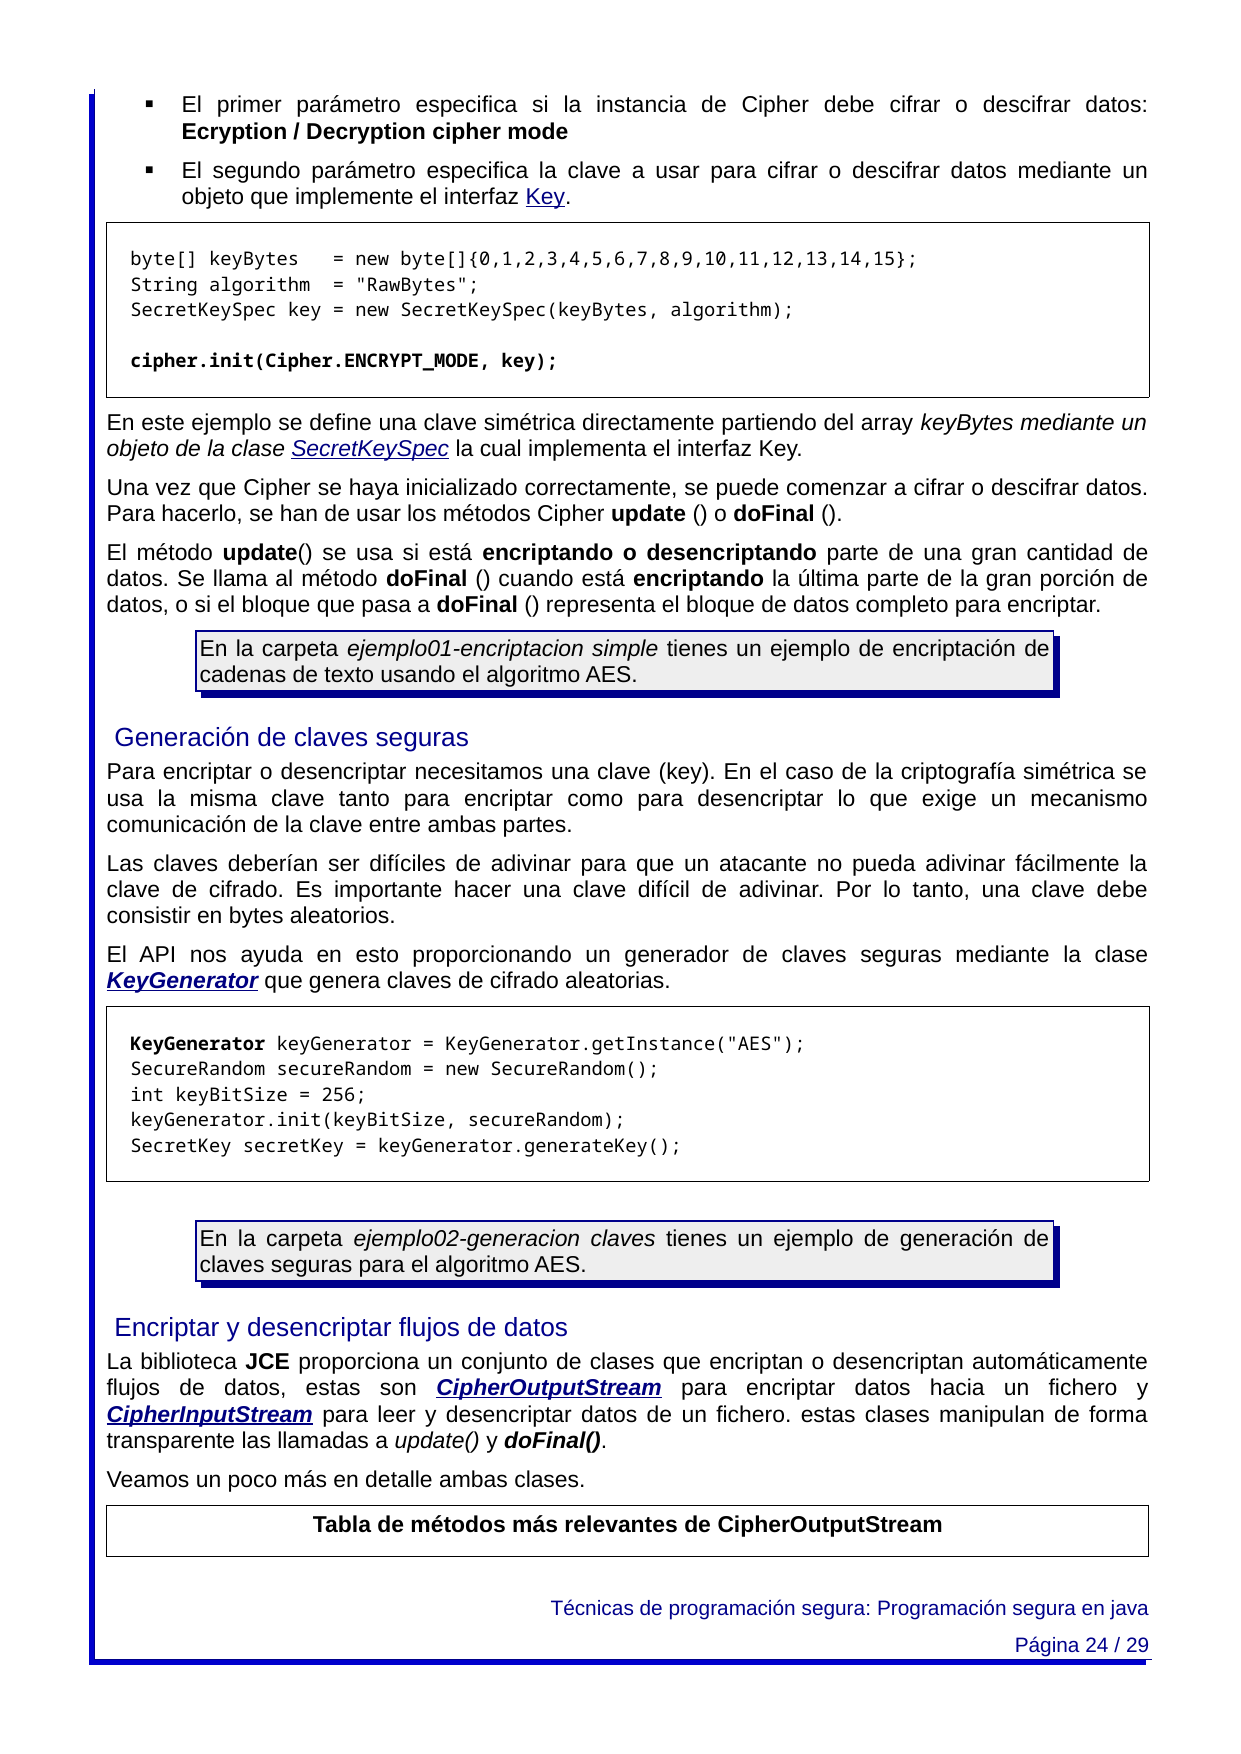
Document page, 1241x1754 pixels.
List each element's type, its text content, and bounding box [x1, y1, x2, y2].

text Para encriptar o desencriptar necesitamos una clave (key). En el caso de la criptografía simétrica se usa la misma clave tanto para encriptar como para desencriptar lo que exige un mecanismo comunicación de la clave entre ambas partes. [106, 758, 1149, 837]
text En este ejemplo se define una clave simétrica directamente partiendo del array keyBytes mediante un objeto de la clase SecretKeySpec la cual implementa el interfaz Key. [106, 408, 1149, 461]
text String algorithm = "RawBytes"; [107, 247, 1149, 273]
subtitle Encriptar y desencriptar flujos de datos [95, 1312, 1149, 1342]
text La biblioteca JCE proporciona un conjunto de clases que encriptan o desencriptan automáticamente flujos de datos, estas son CipherOutputStream para encriptar datos hacia un fichero y CipherInputStream para leer y desencriptar datos de un fichero. estas clases manipulan de forma transparente las llamadas a update() y doFinal(). [106, 1348, 1149, 1453]
text El API nos ayuda en esto proporcionando un generador de claves seguras mediante la clase KeyGenerator que genera claves de cifrado aleatorias. [106, 941, 1149, 994]
list El segundo parámetro especifica la clave a usar para cifrar o descifrar datos mediante un objeto que implemente el interfaz Key. [144, 157, 1149, 209]
table_header Tabla de métodos más relevantes de CipherOutputStream [107, 1506, 1148, 1556]
text keyGenerator.init(keyBitSize, secureRandom); [107, 1083, 1149, 1108]
text SecretKey secretKey = keyGenerator.generateKey(); [107, 1108, 1149, 1181]
text SecureRandom secureRandom = new SecureRandom(); [107, 1032, 1149, 1057]
text El método update() se usa si está encriptando o desencriptando parte de una gran cantidad de datos. Se llama al método doFinal () cuando está encriptando la última parte de la gran porción de datos, o si el bloque que pasa a doFinal () representa el bloque de datos completo para encriptar. [106, 539, 1149, 618]
text En la carpeta ejemplo01-encriptacion simple tienes un ejemplo de encriptación de cadenas de texto usando el algoritmo AES. [197, 632, 1053, 690]
text byte[] keyBytes = new byte[]{0,1,2,3,4,5,6,7,8,9,10,11,12,13,14,15}; [107, 223, 1149, 247]
text cipher.init(Cipher.ENCRYPT_MODE, key); [107, 324, 1149, 397]
text Las claves deberían ser difíciles de adivinar para que un atacante no pueda adivinar fácilmente la clave de cifrado. Es importante hacer una clave difícil de adivinar. Por lo tanto, una clave debe consistir en bytes aleatorios. [106, 849, 1149, 929]
text SecretKeySpec key = new SecretKeySpec(keyBytes, algorithm); [107, 273, 1149, 322]
list El primer parámetro especifica si la instancia de Cipher debe cifrar o descifrar datos: Ecryption / Decryption cipher mode [144, 91, 1149, 144]
text int keyBitSize = 256; [107, 1057, 1149, 1083]
text Veamos un poco más en detalle ambas clases. [106, 1466, 1149, 1492]
text KeyGenerator keyGenerator = KeyGenerator.getInstance("AES"); [107, 1007, 1149, 1032]
text En la carpeta ejemplo02-generacion claves tienes un ejemplo de generación de claves seguras para el algoritmo AES. [197, 1222, 1053, 1280]
text Una vez que Cipher se haya inicializado correctamente, se puede comenzar a cifrar o descifrar datos. Para hacerlo, se han de usar los métodos Cipher update () o doFinal (). [106, 474, 1149, 526]
subtitle Generación de claves seguras [95, 722, 1149, 752]
